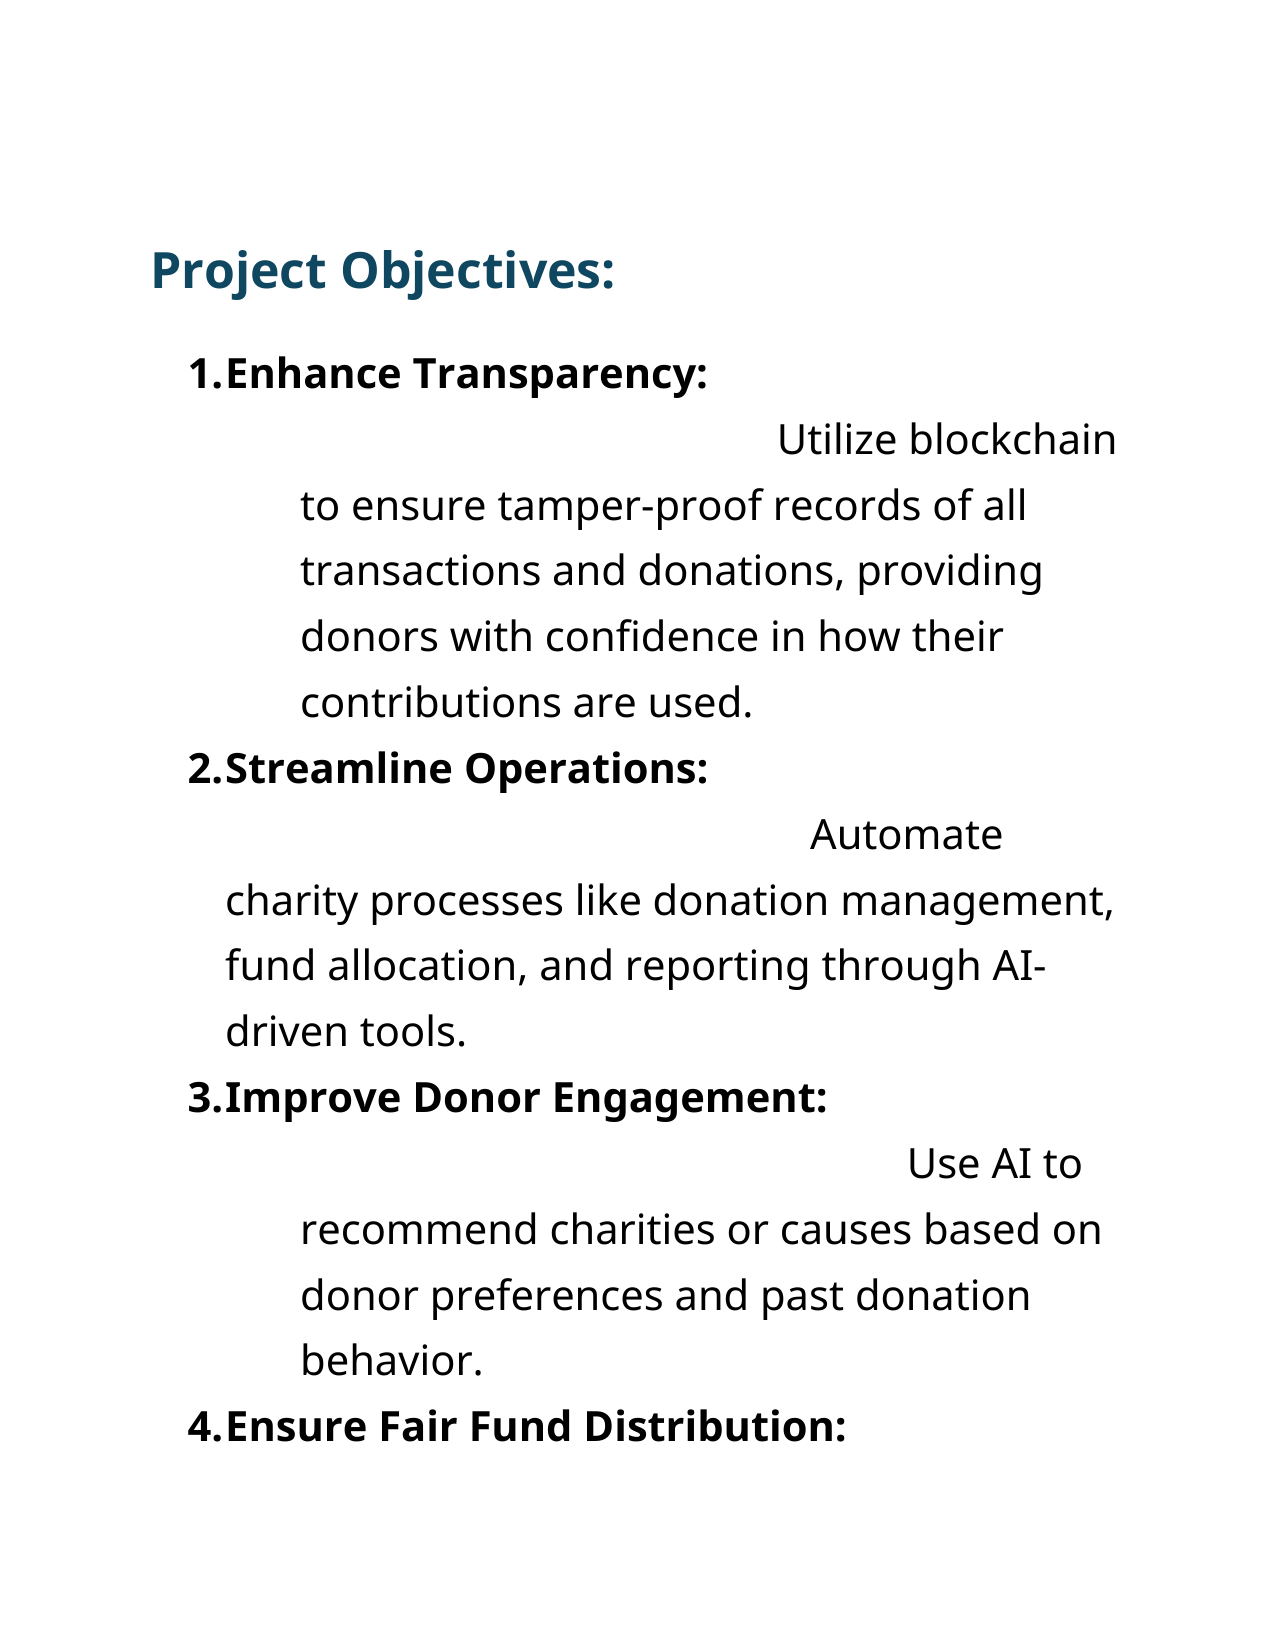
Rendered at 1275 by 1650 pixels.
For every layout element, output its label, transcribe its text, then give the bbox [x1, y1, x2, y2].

list Utilize blockchain to ensure tamper-proof records of all transactions and donations, providing donors with confidence in how their contributions are used. [300, 409, 1125, 729]
text Automate charity processes like donation management, fund allocation, and reporting through AI-driven tools. [225, 804, 1125, 1059]
list Improve Donor Engagement: [187, 1068, 1125, 1124]
list Enhance Transparency: [187, 344, 1125, 400]
subtitle Project Objectives: [150, 235, 1125, 303]
list Streamline Operations: [187, 739, 1125, 795]
list Ensure Fair Fund Distribution: [187, 1397, 1125, 1454]
list Use AI to recommend charities or causes based on donor preferences and past donation behavior. [300, 1134, 1125, 1388]
